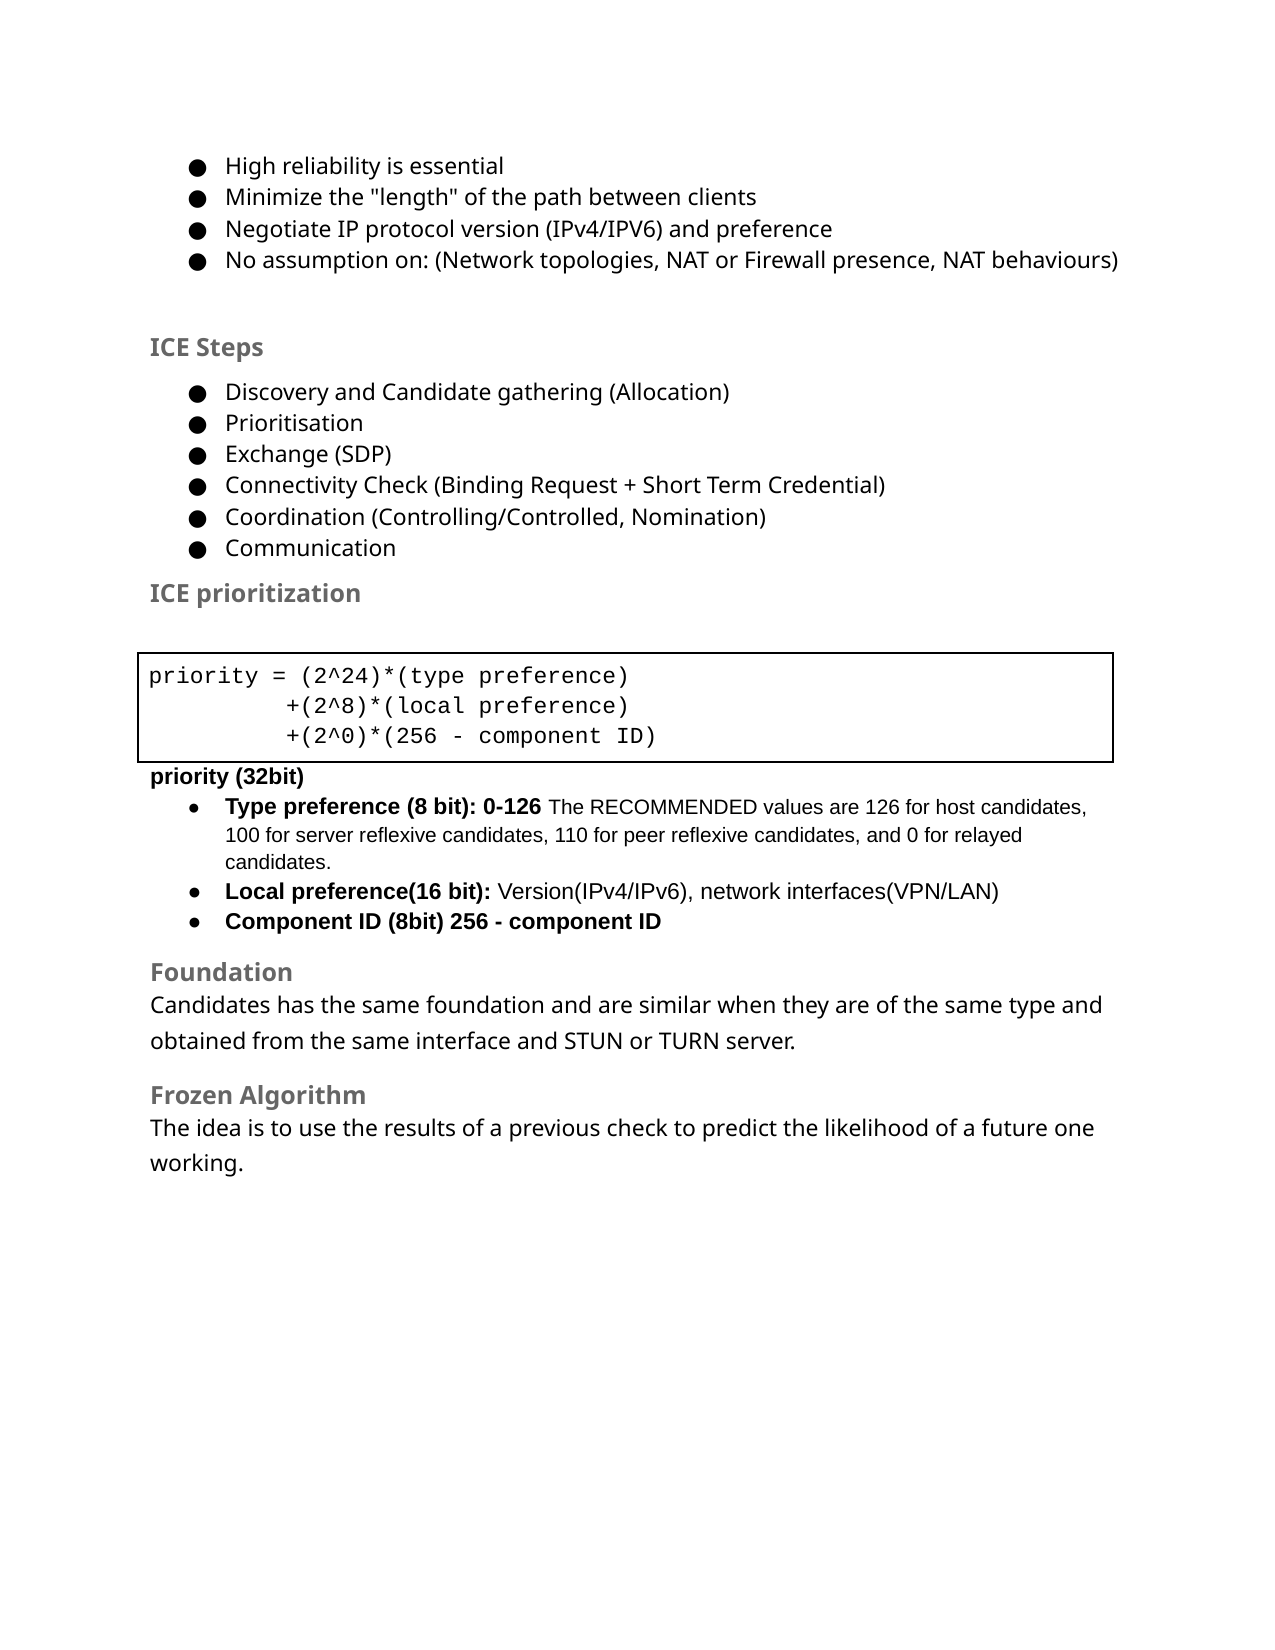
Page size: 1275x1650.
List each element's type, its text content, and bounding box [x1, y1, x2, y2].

text Candidates has the same foundation and are similar when they are of the same type and obtained from the same interface and STUN or TURN server. [150, 989, 1125, 1056]
list Communication [187, 532, 1125, 563]
subtitle ICE prioritization [150, 576, 1125, 610]
subtitle Frozen Algorithm [150, 1077, 1125, 1111]
list Prioritisation [187, 407, 1125, 438]
list Negotiate IP protocol version (IPv4/IPV6) and preference [187, 212, 1125, 244]
list Local preference(16 bit): Version(IPv4/IPv6), network interfaces(VPN/LAN) [187, 878, 1125, 904]
list Type preference (8 bit): 0-126 The RECOMMENDED values are 126 for host candidates, 100 for server reflexive candidates, 110 for peer reflexive candidates, and 0 for relayed candidates. [187, 793, 1125, 874]
list Exchange (SDP) [187, 438, 1125, 469]
list Discovery and Candidate gathering (Allocation) [187, 376, 1125, 407]
list Minimize the "length" of the path between clients [187, 181, 1125, 212]
list High reliability is essential [187, 150, 1125, 181]
list Connectivity Check (Binding Request + Short Term Credential) [187, 469, 1125, 501]
list Component ID (8bit) 256 - component ID [187, 908, 1125, 934]
subtitle Foundation [150, 955, 1125, 989]
text The idea is to use the results of a previous check to predict the likelihood of a future one working. [150, 1111, 1125, 1179]
table_header priority = (2^24)*(type preference) +(2^8)*(local preference) +(2^0)*(256 - component ID) [139, 654, 1112, 761]
subtitle ICE Steps [150, 329, 1125, 363]
list Coordination (Controlling/Controlled, Nomination) [187, 501, 1125, 532]
text priority (32bit) [150, 763, 1125, 789]
list No assumption on: (Network topologies, NAT or Firewall presence, NAT behaviours) [187, 244, 1125, 275]
